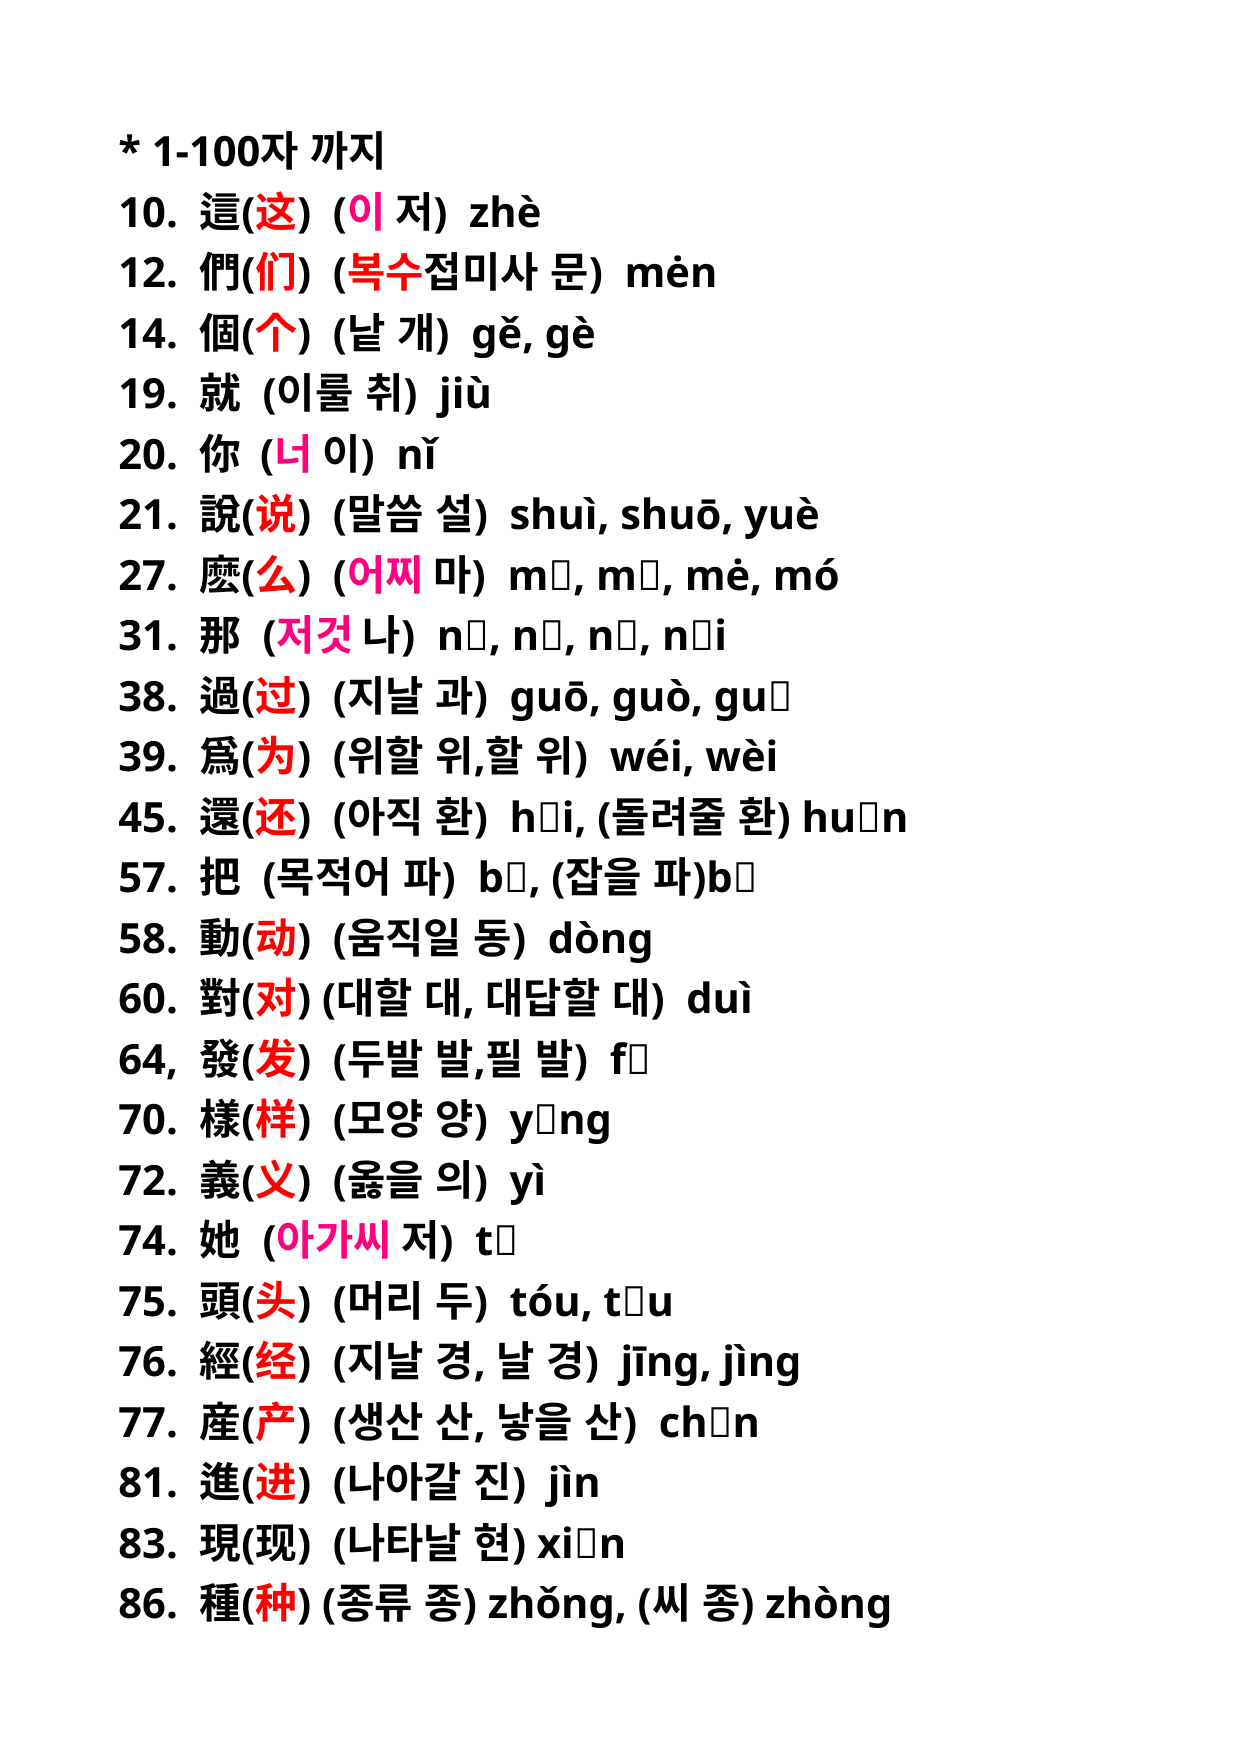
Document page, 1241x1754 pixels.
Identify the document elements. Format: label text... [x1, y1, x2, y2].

text 70. 樣(样) (모양 양) y󰐃ng [118, 1086, 1122, 1147]
text 14. 個(个) (낱 개) gě, gè [118, 300, 1122, 360]
text 58. 動(动) (움직일 동) dòng [118, 905, 1122, 965]
text 83. 現(现) (나타날 현) xi󰐃n [118, 1510, 1122, 1571]
text 31. 那 (저것 나) n󰐀, n󰐂, n󰐃, n󰐂i [118, 602, 1122, 663]
text 64, 發(发) (두발 발,필 발) f󰐀 [118, 1026, 1122, 1086]
text 77. 産(产) (생산 산, 낳을 산) ch󰐂n [118, 1389, 1122, 1449]
text 27. 麽(么) (어찌 마) m󰐁, m󰐄, mė, mó [118, 542, 1122, 602]
text 10. 這(这) (이 저) zhè [118, 179, 1122, 239]
text 20. 你 (너 이) nǐ [118, 421, 1122, 481]
text 72. 義(义) (옳을 의) yì [118, 1147, 1122, 1207]
text 86. 種(种) (종류 종) zhǒng, (씨 종) zhòng [118, 1571, 1122, 1631]
text 19. 就 (이룰 취) jiù [118, 360, 1122, 421]
text 39. 爲(为) (위할 위,할 위) wéi, wèi [118, 723, 1122, 784]
text 75. 頭(头) (머리 두) tóu, t󰐆u [118, 1268, 1122, 1328]
text 81. 進(进) (나아갈 진) jìn [118, 1449, 1122, 1510]
text * 1-100자 까지 [118, 118, 1122, 179]
text 12. 們(们) (복수접미사 문) mėn [118, 239, 1122, 300]
text 74. 她 (아가씨 저) t󰐀 [118, 1207, 1122, 1268]
text 76. 經(经) (지날 경, 날 경) jīng, jìng [118, 1328, 1122, 1389]
text 21. 說(说) (말씀 설) shuì, shuō, yuè [118, 481, 1122, 542]
text 38. 過(过) (지날 과) guō, guò, gu󰐆 [118, 663, 1122, 723]
text 45. 還(还) (아직 환) h󰐁i, (돌려줄 환) hu󰐁n [118, 784, 1122, 844]
text 60. 對(对) (대할 대, 대답할 대) duì [118, 965, 1122, 1026]
text 57. 把 (목적어 파) b󰐂, (잡을 파)b󰐃 [118, 844, 1122, 905]
